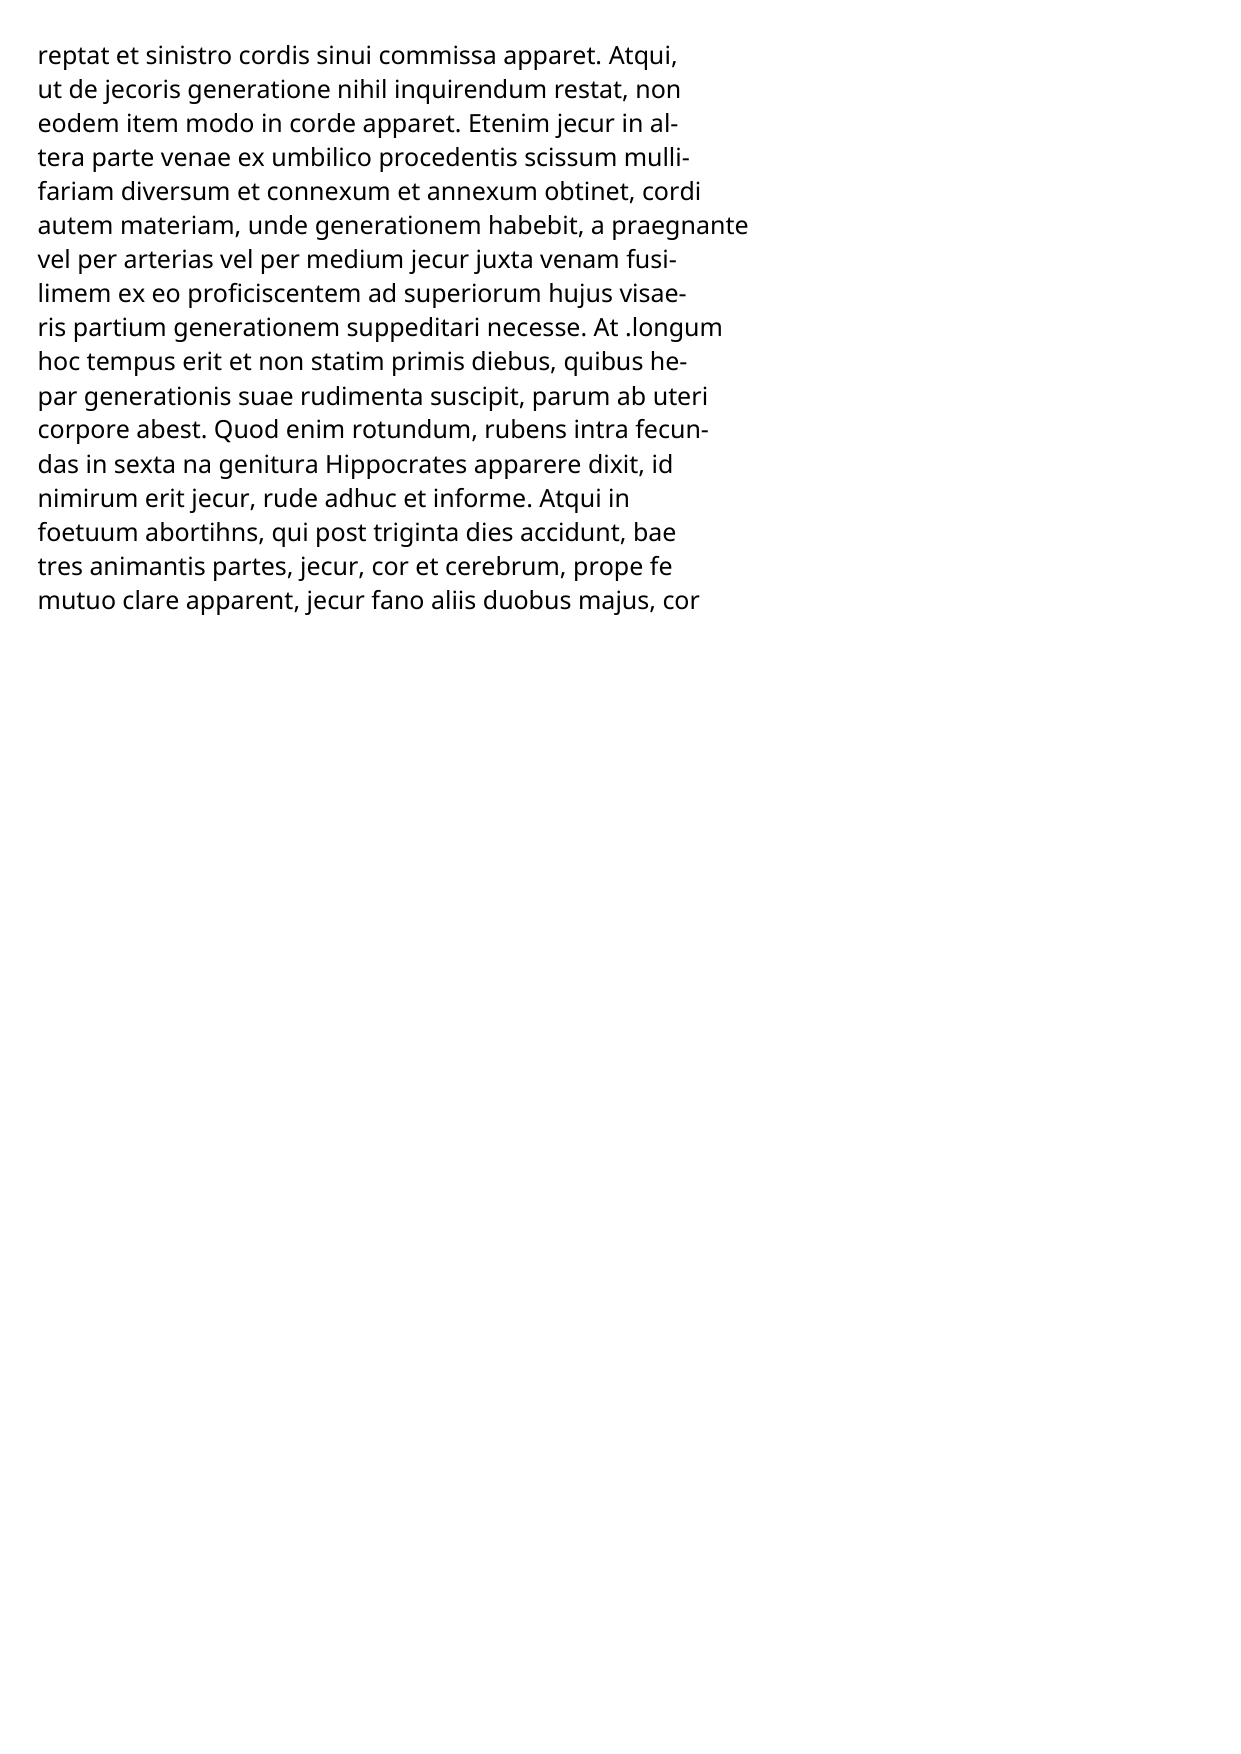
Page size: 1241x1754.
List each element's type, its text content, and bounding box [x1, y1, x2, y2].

text reptat et sinistro cordis sinui commissa apparet. Atqui, ut de jecoris generatione nihil inquirendum restat, non eodem item modo in corde apparet. Etenim jecur in al- tera parte venae ex umbilico procedentis scissum mulli- fariam diversum et connexum et annexum obtinet, cordi autem materiam, unde generationem habebit, a praegnante vel per arterias vel per medium jecur juxta venam fusi- limem ex eo proficiscentem ad superiorum hujus visae- ris partium generationem suppeditari necesse. At .longum hoc tempus erit et non statim primis diebus, quibus he- par generationis suae rudimenta suscipit, parum ab uteri corpore abest. Quod enim rotundum, rubens intra fecun- das in sexta na genitura Hippocrates apparere dixit, id nimirum erit jecur, rude adhuc et informe. Atqui in foetuum abortihns, qui post triginta dies accidunt, bae tres animantis partes, jecur, cor et cerebrum, prope fe mutuo clare apparent, jecur fano aliis duobus majus, cor [37, 37, 1203, 617]
